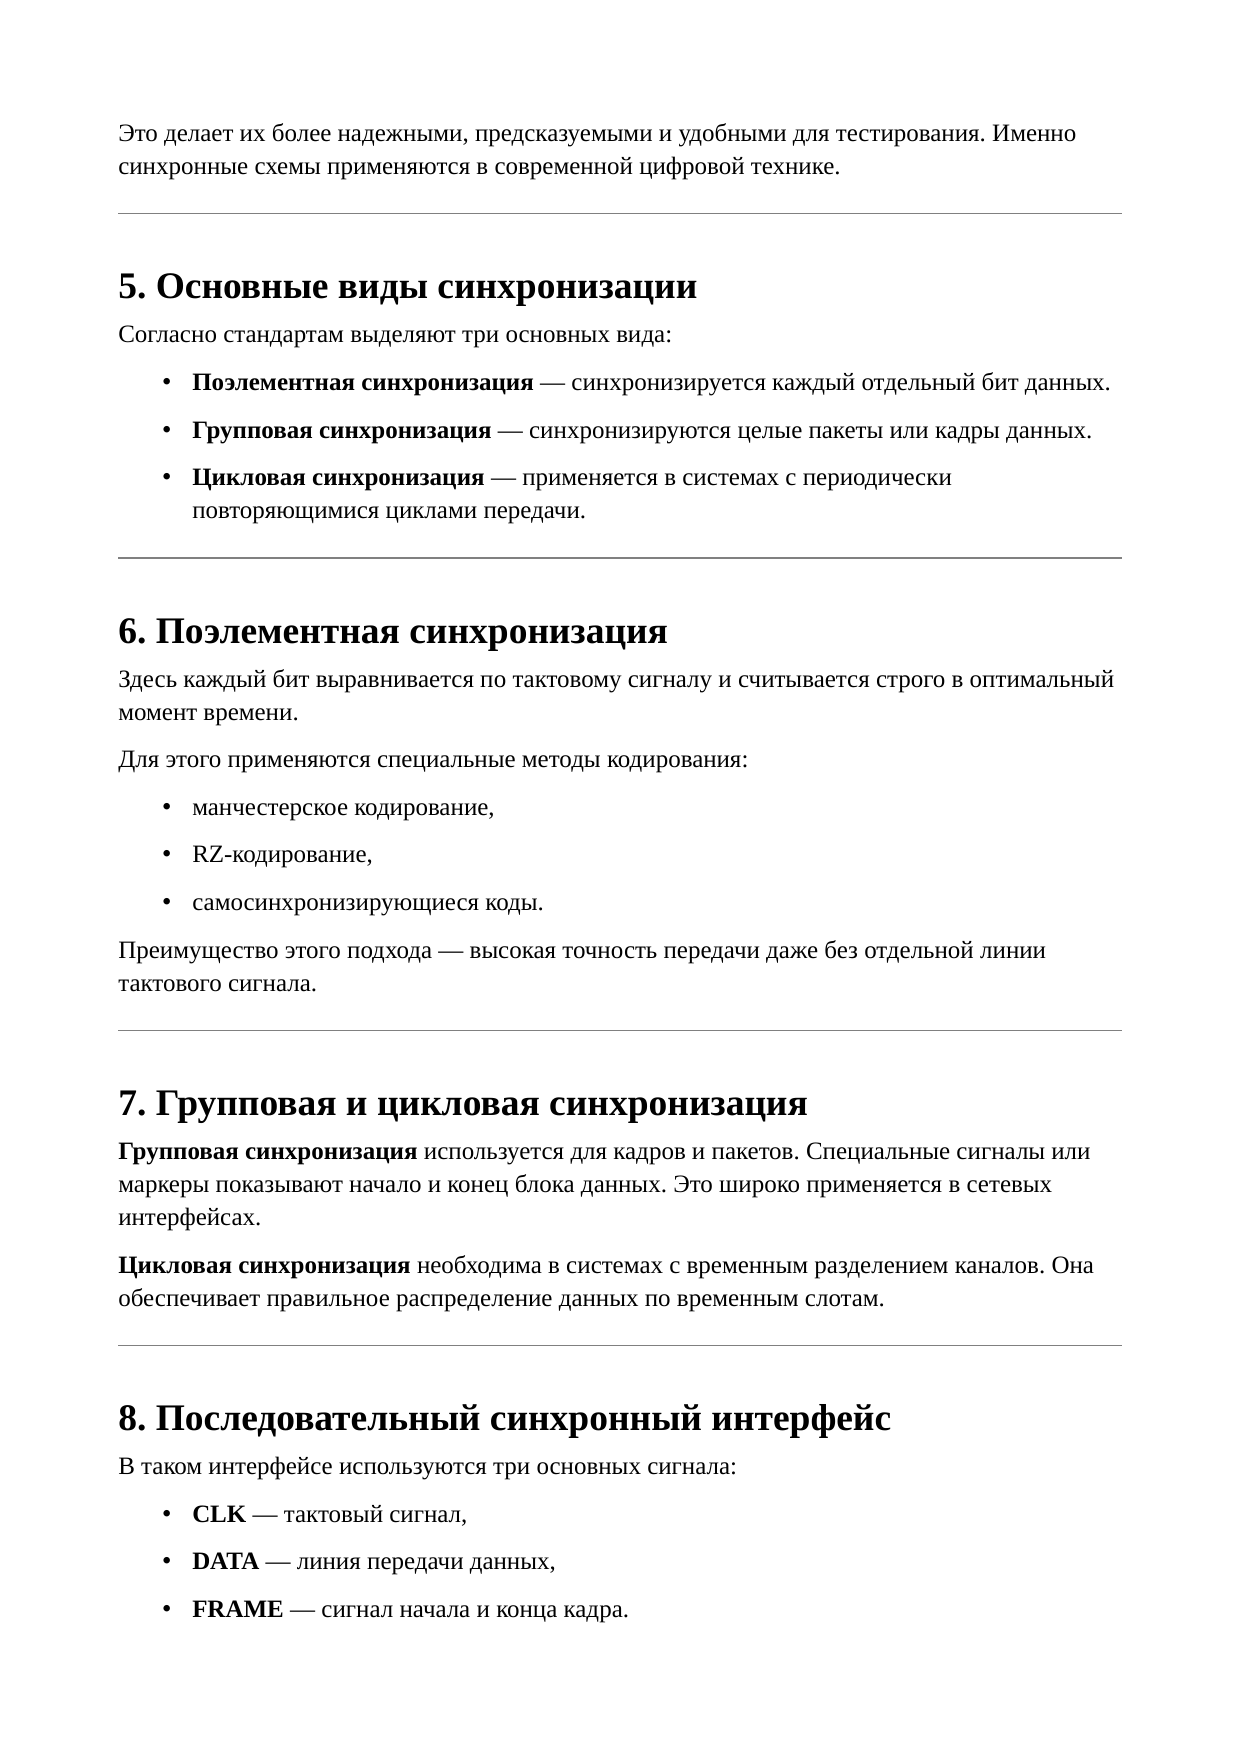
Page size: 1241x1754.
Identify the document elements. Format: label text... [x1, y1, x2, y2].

list Цикловая синхронизация — применяется в системах с периодически повторяющимися циклами передачи. [162, 462, 1122, 524]
subtitle 6. Поэлементная синхронизация [118, 608, 1122, 651]
list манчестерское кодирование, [162, 792, 1122, 821]
list CLK — тактовый сигнал, [162, 1499, 1122, 1527]
text Для этого применяются специальные методы кодирования: [118, 744, 1122, 773]
text Групповая синхронизация используется для кадров и пакетов. Специальные сигналы или маркеры показывают начало и конец блока данных. Это широко применяется в сетевых интерфейсах. [118, 1136, 1122, 1231]
text Цикловая синхронизация необходима в системах с временным разделением каналов. Она обеспечивает правильное распределение данных по временным слотам. [118, 1250, 1122, 1311]
text В таком интерфейсе используются три основных сигнала: [118, 1451, 1122, 1480]
list Поэлементная синхронизация — синхронизируется каждый отдельный бит данных. [162, 367, 1122, 396]
text Это делает их более надежными, предсказуемыми и удобными для тестирования. Именно синхронные схемы применяются в современной цифровой технике. [118, 118, 1122, 180]
text Согласно стандартам выделяют три основных вида: [118, 319, 1122, 348]
text Здесь каждый бит выравнивается по тактовому сигналу и считывается строго в оптимальный момент времени. [118, 664, 1122, 725]
list самосинхронизирующиеся коды. [162, 887, 1122, 916]
list FRAME — сигнал начала и конца кадра. [162, 1594, 1122, 1623]
list DATA — линия передачи данных, [162, 1546, 1122, 1575]
subtitle 8. Последовательный синхронный интерфейс [118, 1395, 1122, 1438]
subtitle 5. Основные виды синхронизации [118, 264, 1122, 307]
subtitle 7. Групповая и цикловая синхронизация [118, 1080, 1122, 1123]
text Преимущество этого подхода — высокая точность передачи даже без отдельной линии тактового сигнала. [118, 935, 1122, 996]
list Групповая синхронизация — синхронизируются целые пакеты или кадры данных. [162, 415, 1122, 443]
list RZ-кодирование, [162, 839, 1122, 868]
